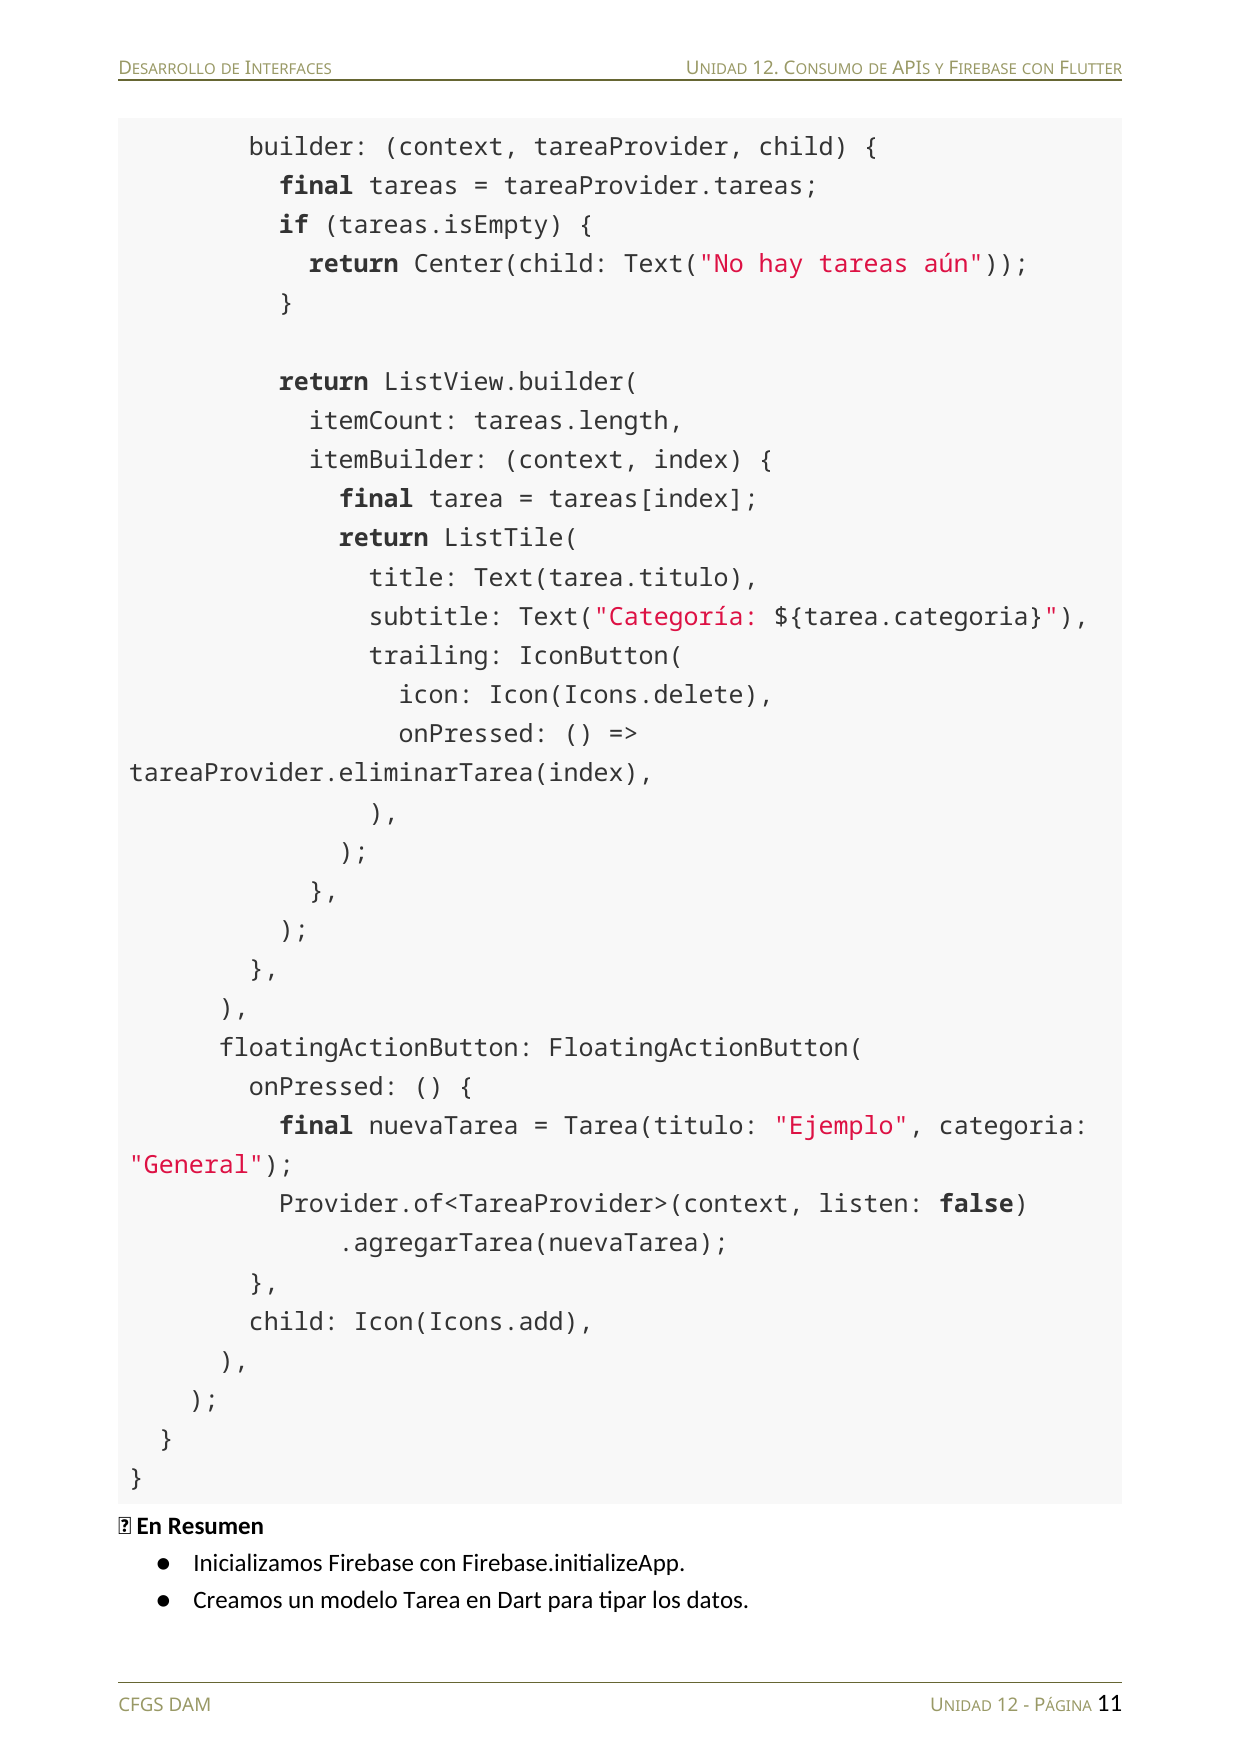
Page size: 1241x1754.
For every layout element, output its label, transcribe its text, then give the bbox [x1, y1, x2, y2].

table_header builder: (context, tareaProvider, child) { final tareas = tareaProvider.tareas; if (tareas.isEmpty) { return Center(child: Text("No hay tareas aún")); } return ListView.builder( itemCount: tareas.length, itemBuilder: (context, index) { final tarea = tareas[index]; return ListTile( title: Text(tarea.titulo), subtitle: Text("Categoría: ${tarea.categoria}"), trailing: IconButton( icon: Icon(Icons.delete), onPressed: () => tareaProvider.eliminarTarea(index), ), ); }, ); }, ), floatingActionButton: FloatingActionButton( onPressed: () { final nuevaTarea = Tarea(titulo: "Ejemplo", categoria: "General"); Provider.of<TareaProvider>(context, listen: false) .agregarTarea(nuevaTarea); }, child: Icon(Icons.add), ), ); } } [118, 118, 1122, 1504]
list Inicializamos Firebase con Firebase.initializeApp. [156, 1547, 1122, 1578]
list Creamos un modelo Tarea en Dart para tipar los datos. [156, 1584, 1122, 1615]
text 📌 En Resumen [118, 1511, 1122, 1541]
